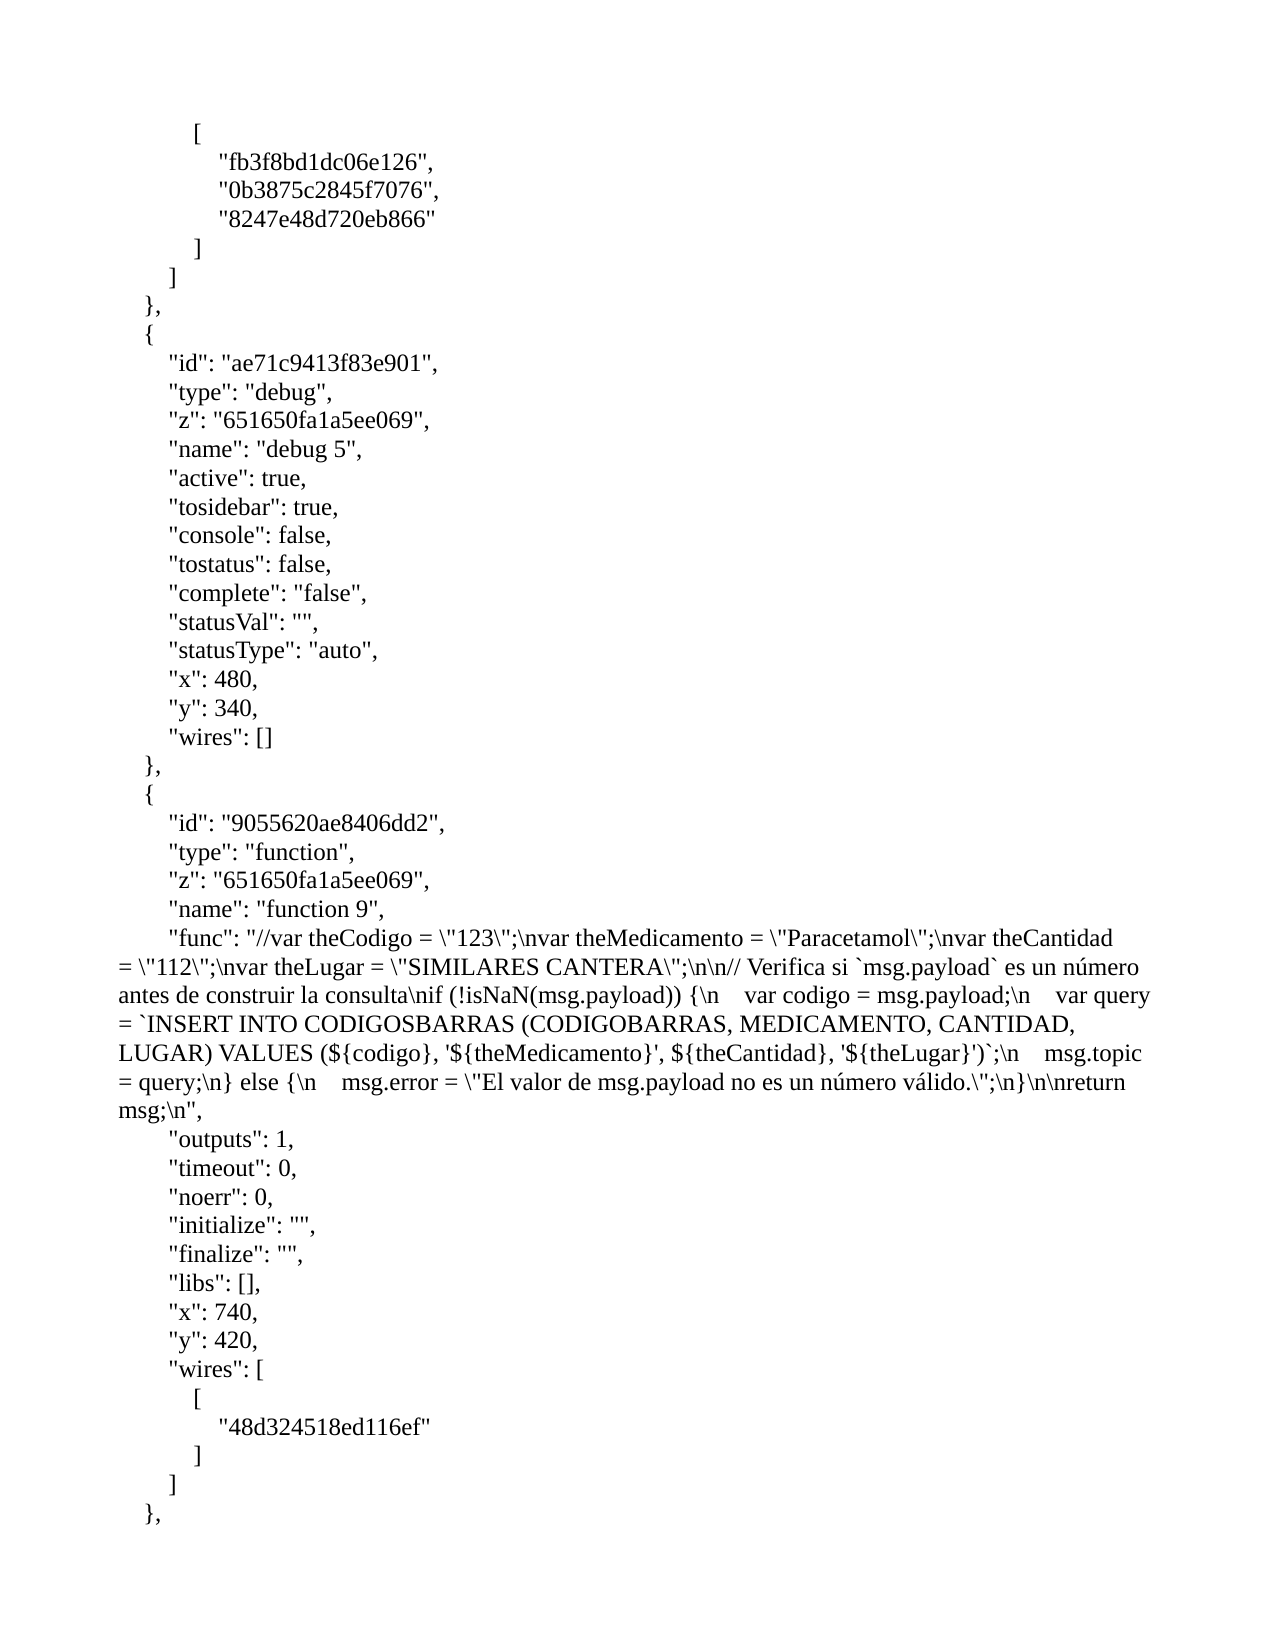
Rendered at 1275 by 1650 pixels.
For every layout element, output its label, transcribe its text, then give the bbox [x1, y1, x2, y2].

text }, [118, 1498, 1157, 1527]
text "8247e48d720eb866" [118, 204, 1157, 233]
text "name": "function 9", [118, 894, 1157, 923]
text "func": "//var theCodigo = \"123\";\nvar theMedicamento = \"Paracetamol\";\nvar theCantidad = \"112\";\nvar theLugar = \"SIMILARES CANTERA\";\n\n// Verifica si `msg.payload` es un número antes de construir la consulta\nif (!isNaN(msg.payload)) {\n var codigo = msg.payload;\n var query = `INSERT INTO CODIGOSBARRAS (CODIGOBARRAS, MEDICAMENTO, CANTIDAD, LUGAR) VALUES (${codigo}, '${theMedicamento}', ${theCantidad}, '${theLugar}')`;\n msg.topic = query;\n} else {\n msg.error = \"El valor de msg.payload no es un número válido.\";\n}\n\nreturn msg;\n", [118, 923, 1157, 1124]
text [ [118, 118, 1157, 147]
text }, [118, 291, 1157, 319]
text "y": 340, [118, 693, 1157, 722]
text "initialize": "", [118, 1211, 1157, 1239]
text [ [118, 1383, 1157, 1412]
text ] [118, 1441, 1157, 1469]
text "0b3875c2845f7076", [118, 176, 1157, 204]
text "id": "ae71c9413f83e901", [118, 348, 1157, 377]
text ] [118, 262, 1157, 291]
text "x": 480, [118, 664, 1157, 693]
text "complete": "false", [118, 578, 1157, 607]
text { [118, 319, 1157, 348]
text "x": 740, [118, 1297, 1157, 1326]
text "console": false, [118, 521, 1157, 549]
text "z": "651650fa1a5ee069", [118, 406, 1157, 434]
text "outputs": 1, [118, 1124, 1157, 1153]
text ] [118, 233, 1157, 262]
text "fb3f8bd1dc06e126", [118, 147, 1157, 176]
text "tostatus": false, [118, 549, 1157, 578]
text "timeout": 0, [118, 1153, 1157, 1182]
text "libs": [], [118, 1268, 1157, 1297]
text "id": "9055620ae8406dd2", [118, 808, 1157, 837]
text "finalize": "", [118, 1239, 1157, 1268]
text "z": "651650fa1a5ee069", [118, 866, 1157, 894]
text "y": 420, [118, 1326, 1157, 1354]
text "statusVal": "", [118, 607, 1157, 636]
text }, [118, 751, 1157, 779]
text "48d324518ed116ef" [118, 1412, 1157, 1441]
text "statusType": "auto", [118, 636, 1157, 664]
text ] [118, 1469, 1157, 1498]
text "tosidebar": true, [118, 492, 1157, 521]
text "type": "function", [118, 837, 1157, 866]
text { [118, 779, 1157, 808]
text "active": true, [118, 463, 1157, 492]
text "wires": [ [118, 1354, 1157, 1383]
text "type": "debug", [118, 377, 1157, 406]
text "wires": [] [118, 722, 1157, 751]
text "name": "debug 5", [118, 434, 1157, 463]
text "noerr": 0, [118, 1182, 1157, 1211]
